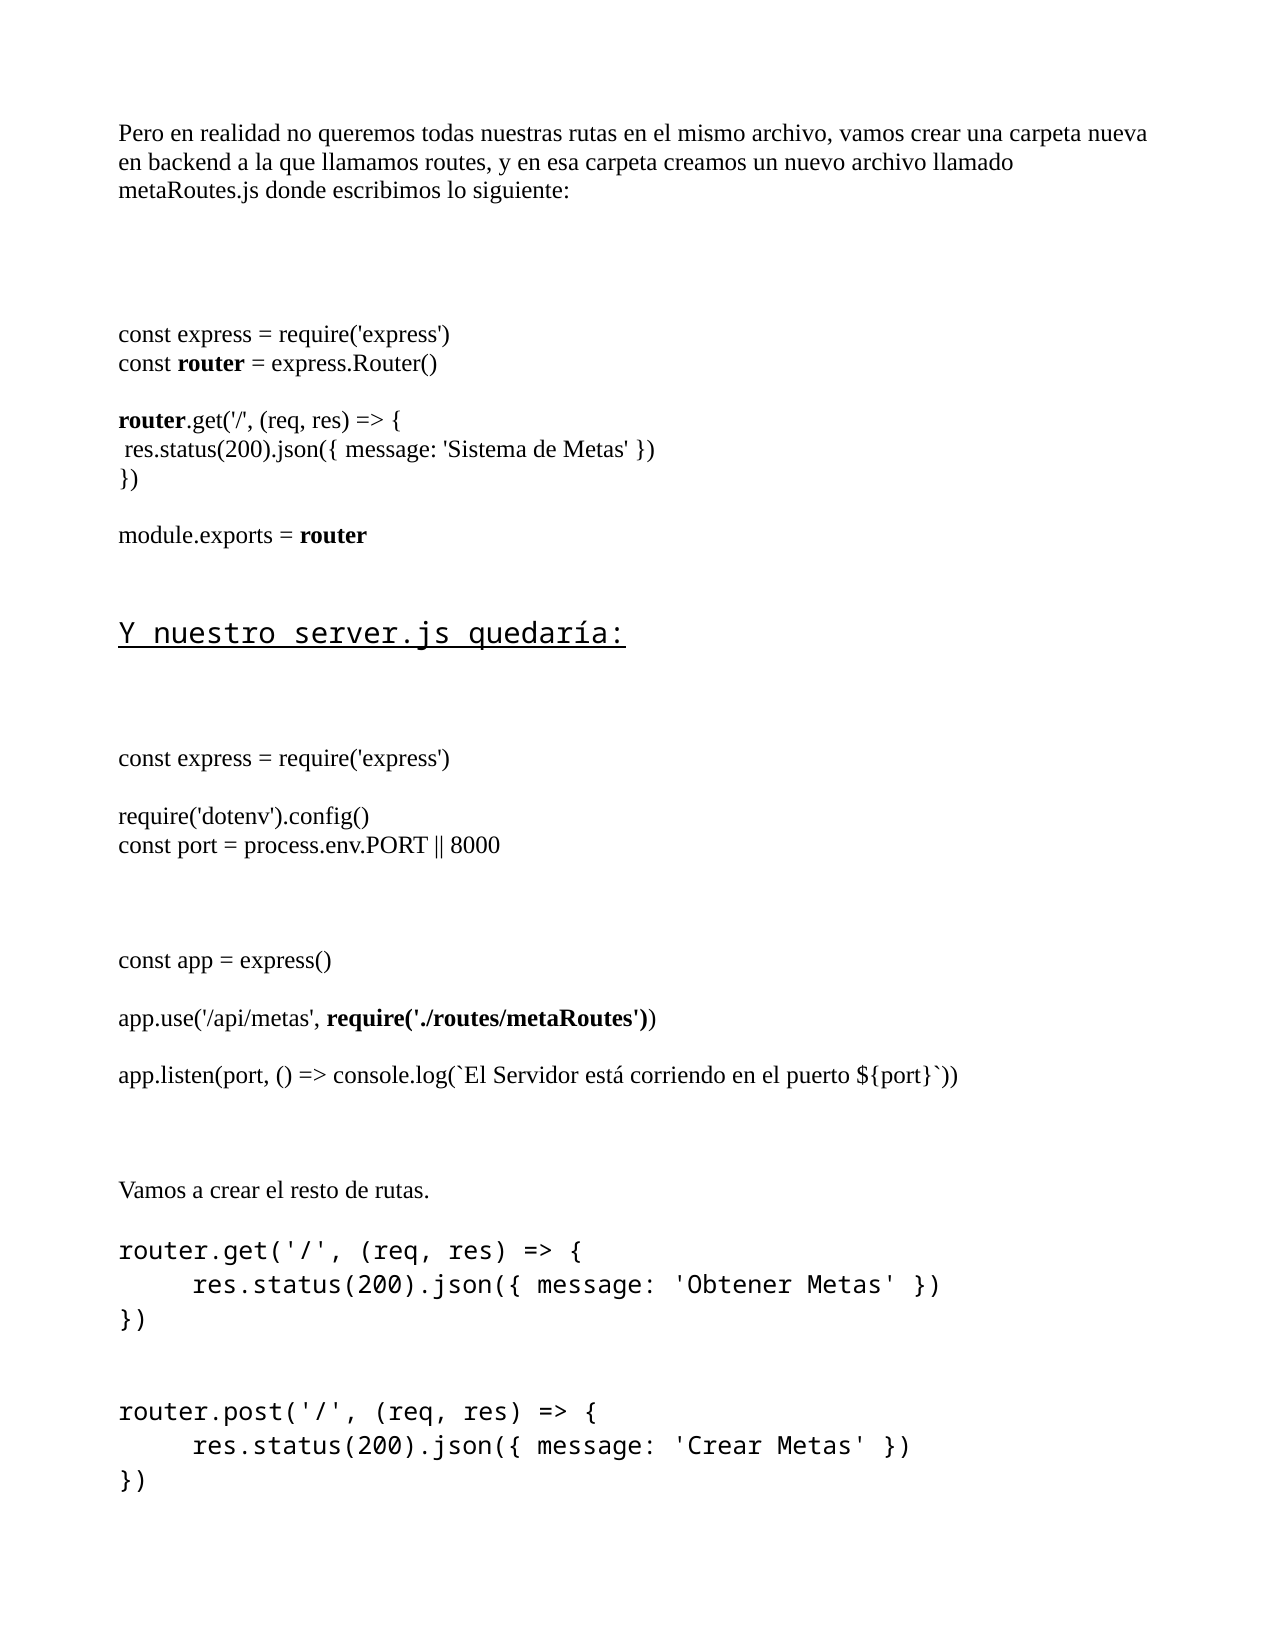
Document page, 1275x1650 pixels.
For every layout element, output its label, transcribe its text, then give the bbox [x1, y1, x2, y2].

text }) [118, 1461, 1157, 1496]
text res.status(200).json({ message: 'Sistema de Metas' }) [118, 434, 1157, 463]
text res.status(200).json({ message: 'Obtener Metas' }) [118, 1267, 1157, 1301]
text const router = express.Router() [118, 348, 1157, 377]
text router.get('/', (req, res) => { [118, 1233, 1157, 1267]
text const express = require('express') [118, 743, 1157, 772]
text app.use('/api/metas', require('./routes/metaRoutes')) [118, 1003, 1157, 1032]
text Y nuestro server.js quedaría: [118, 612, 1157, 652]
text router.get('/', (req, res) => { [118, 406, 1157, 434]
text const port = process.env.PORT || 8000 [118, 830, 1157, 858]
text }) [118, 1301, 1157, 1335]
text Pero en realidad no queremos todas nuestras rutas en el mismo archivo, vamos crear una carpeta nueva en backend a la que llamamos routes, y en esa carpeta creamos un nuevo archivo llamado metaRoutes.js donde escribimos lo siguiente: [118, 118, 1157, 204]
text router.post('/', (req, res) => { [118, 1393, 1157, 1427]
text const express = require('express') [118, 319, 1157, 348]
text module.exports = router [118, 521, 1157, 549]
text Vamos a crear el resto de rutas. [118, 1175, 1157, 1204]
text const app = express() [118, 945, 1157, 974]
text require('dotenv').config() [118, 801, 1157, 830]
text app.listen(port, () => console.log(`El Servidor está corriendo en el puerto ${port}`)) [118, 1060, 1157, 1089]
text res.status(200).json({ message: 'Crear Metas' }) [118, 1427, 1157, 1461]
text }) [118, 463, 1157, 492]
